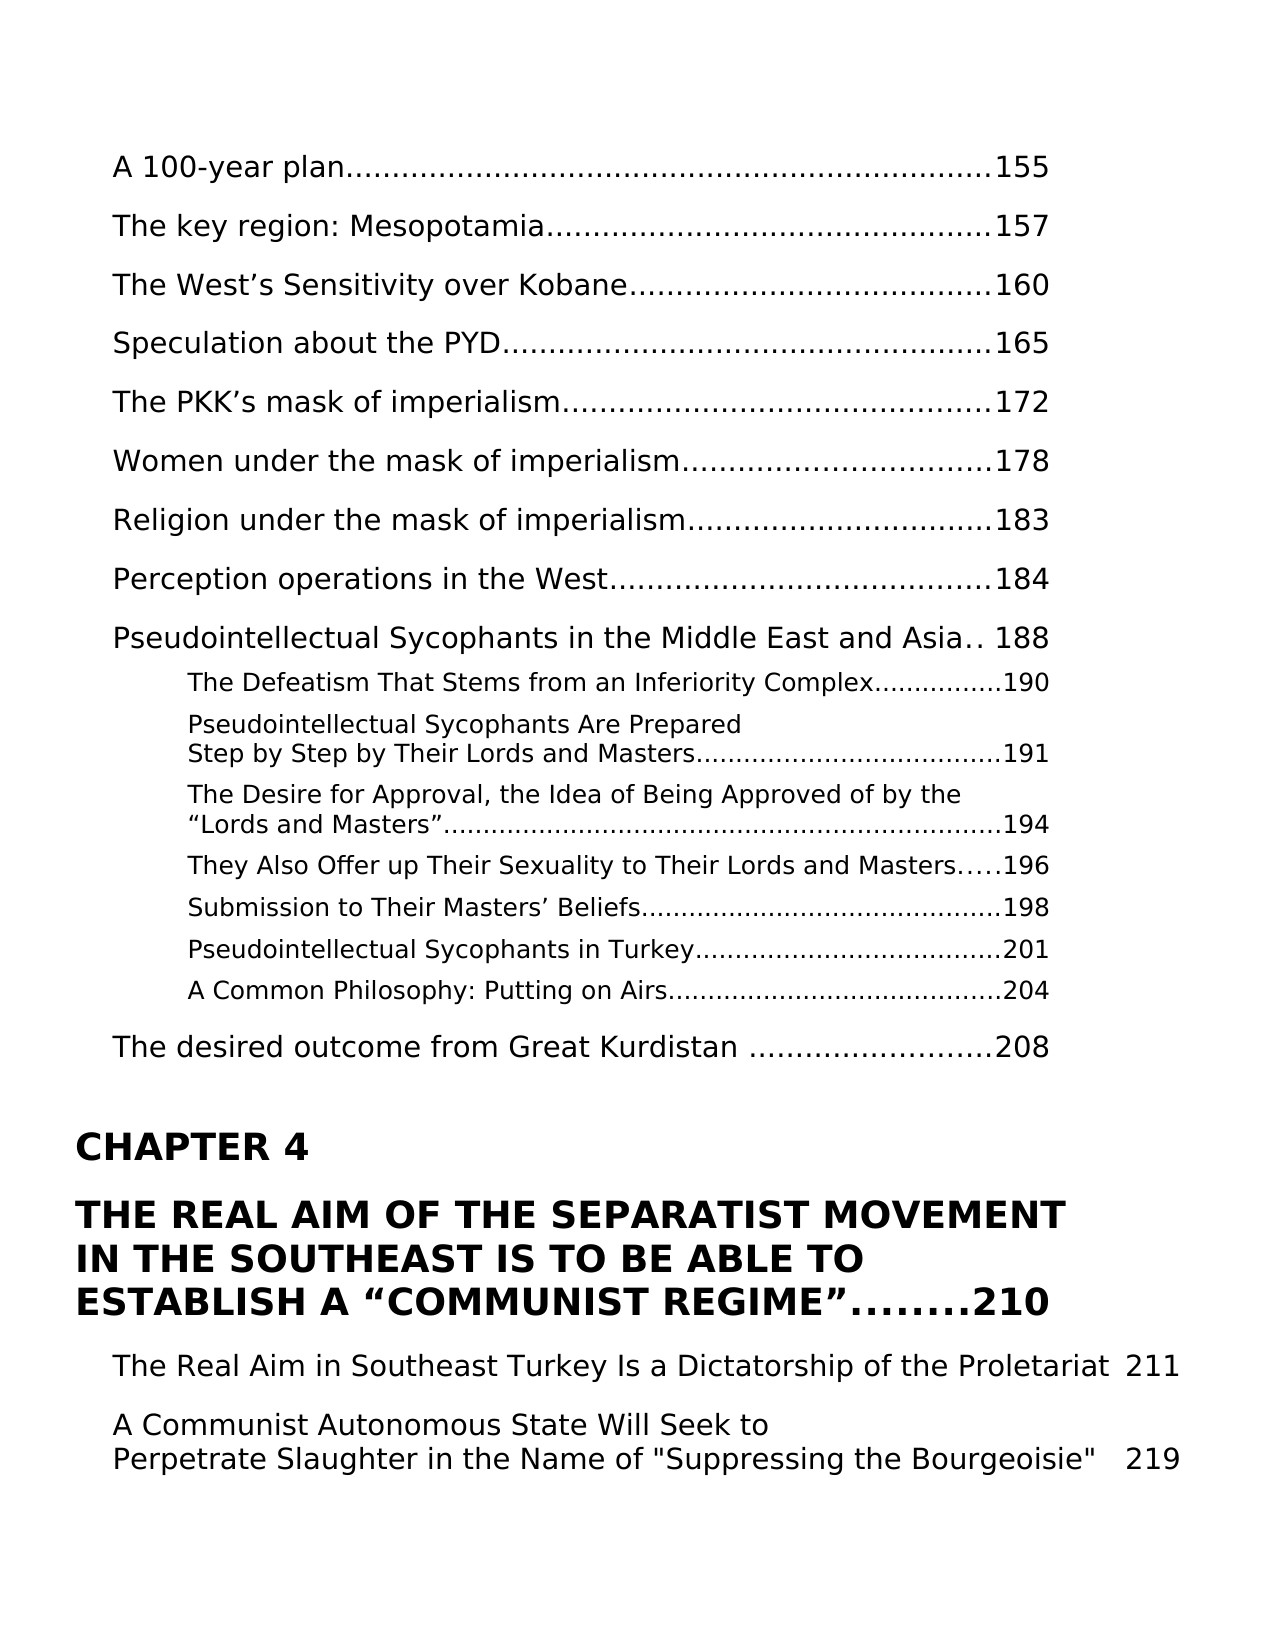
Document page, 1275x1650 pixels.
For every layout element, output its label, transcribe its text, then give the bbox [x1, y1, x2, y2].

subtitle A Common Philosophy: Putting on Airs 204 [187, 976, 1200, 1006]
subtitle The Desire for Approval, the Idea of Being Approved of by the “Lords and Masters” 194 [187, 781, 1200, 839]
subtitle Religion under the mask of imperialism 183 [112, 504, 1200, 538]
subtitle CHAPTER 4 [75, 1125, 1200, 1169]
subtitle The PKK’s mask of imperialism 172 [112, 386, 1200, 420]
subtitle A 100-year plan 155 [112, 150, 1200, 184]
subtitle The key region: Mesopotamia 157 [112, 209, 1200, 243]
subtitle The Defeatism That Stems from an Inferiority Complex 190 [187, 668, 1200, 697]
subtitle Submission to Their Masters’ Beliefs 198 [187, 893, 1200, 922]
subtitle Pseudointellectual Sycophants in Turkey 201 [187, 935, 1200, 964]
subtitle Perception operations in the West 184 [112, 563, 1200, 597]
subtitle Pseudointellectual Sycophants Are Prepared Step by Step by Their Lords and Masters 191 [187, 710, 1200, 768]
subtitle Speculation about the PYD 165 [112, 327, 1200, 361]
subtitle Pseudointellectual Sycophants in the Middle East and Asia 188 [112, 622, 1200, 656]
subtitle They Also Offer up Their Sexuality to Their Lords and Masters 196 [187, 851, 1200, 881]
subtitle The desired outcome from Great Kurdistan 208 [112, 1031, 1200, 1064]
subtitle The Real Aim in Southeast Turkey Is a Dictatorship of the Proletariat 211 [112, 1350, 1200, 1384]
subtitle A Communist Autonomous State Will Seek to Perpetrate Slaughter in the Name of "Suppressing the Bourgeoisie" 219 [112, 1409, 1200, 1477]
subtitle Women under the mask of imperialism 178 [112, 445, 1200, 479]
subtitle The West’s Sensitivity over Kobane 160 [112, 268, 1200, 302]
subtitle THE REAL AIM OF THE SEPARATIST MOVEMENT IN THE SOUTHEAST IS TO BE ABLE TO ESTABLISH A “COMMUNIST REGIME” 210 [75, 1194, 1200, 1325]
